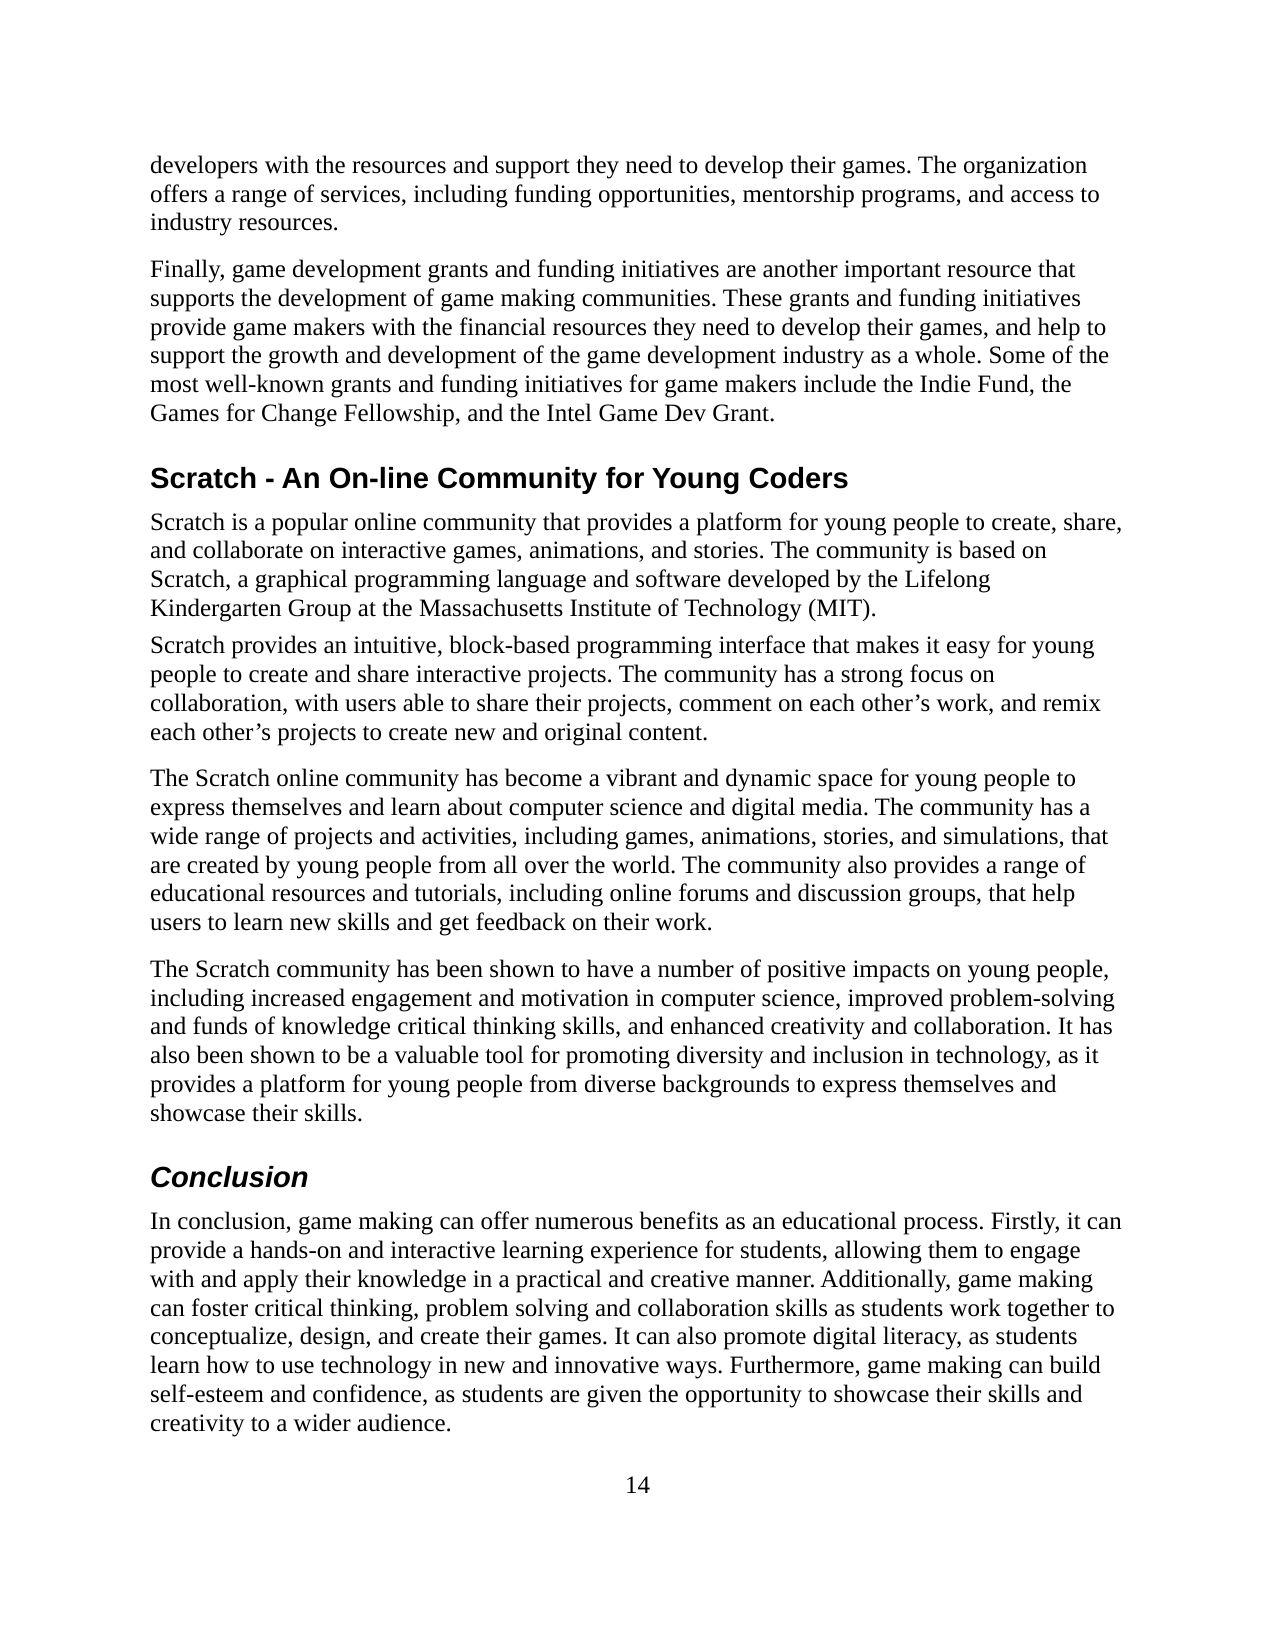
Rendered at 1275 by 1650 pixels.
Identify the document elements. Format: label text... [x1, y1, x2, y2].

subtitle Scratch - An On-line Community for Young Coders [150, 461, 1125, 494]
text developers with the resources and support they need to develop their games. The organization offers a range of services, including funding opportunities, mentorship programs, and access to industry resources. [150, 150, 1125, 236]
text In conclusion, game making can offer numerous benefits as an educational process. Firstly, it can provide a hands-on and interactive learning experience for students, allowing them to engage with and apply their knowledge in a practical and creative manner. Additionally, game making can foster critical thinking, problem solving and collaboration skills as students work together to conceptualize, design, and create their games. It can also promote digital literacy, as students learn how to use technology in new and innovative ways. Furthermore, game making can build self-esteem and confidence, as students are given the opportunity to showcase their skills and creativity to a wider audience. [150, 1206, 1125, 1436]
text The Scratch community has been shown to have a number of positive impacts on young people, including increased engagement and motivation in computer science, improved problem-solving and funds of knowledge critical thinking skills, and enhanced creativity and collaboration. It has also been shown to be a valuable tool for promoting diversity and inclusion in technology, as it provides a platform for young people from diverse backgrounds to express themselves and showcase their skills. [150, 954, 1125, 1126]
text The Scratch online community has become a vibrant and dynamic space for young people to express themselves and learn about computer science and digital media. The community has a wide range of projects and activities, including games, animations, stories, and simulations, that are created by young people from all over the world. The community also provides a range of educational resources and tutorials, including online forums and discussion groups, that help users to learn new skills and get feedback on their work. [150, 763, 1125, 936]
text Scratch is a popular online community that provides a platform for young people to create, share, and collaborate on interactive games, animations, and stories. The community is based on Scratch, a graphical programming language and software developed by the Lifelong Kindergarten Group at the Massachusetts Institute of Technology (MIT). [150, 507, 1125, 622]
text Scratch provides an intuitive, block-based programming interface that makes it easy for young people to create and share interactive projects. The community has a strong focus on collaboration, with users able to share their projects, comment on each other’s work, and remix each other’s projects to create new and original content. [150, 631, 1125, 746]
subtitle Conclusion [150, 1160, 1125, 1194]
text Finally, game development grants and funding initiatives are another important resource that supports the development of game making communities. These grants and funding initiatives provide game makers with the financial resources they need to develop their games, and help to support the growth and development of the game development industry as a whole. Some of the most well-known grants and funding initiatives for game makers include the Indie Fund, the Games for Change Fellowship, and the Intel Game Dev Grant. [150, 254, 1125, 427]
